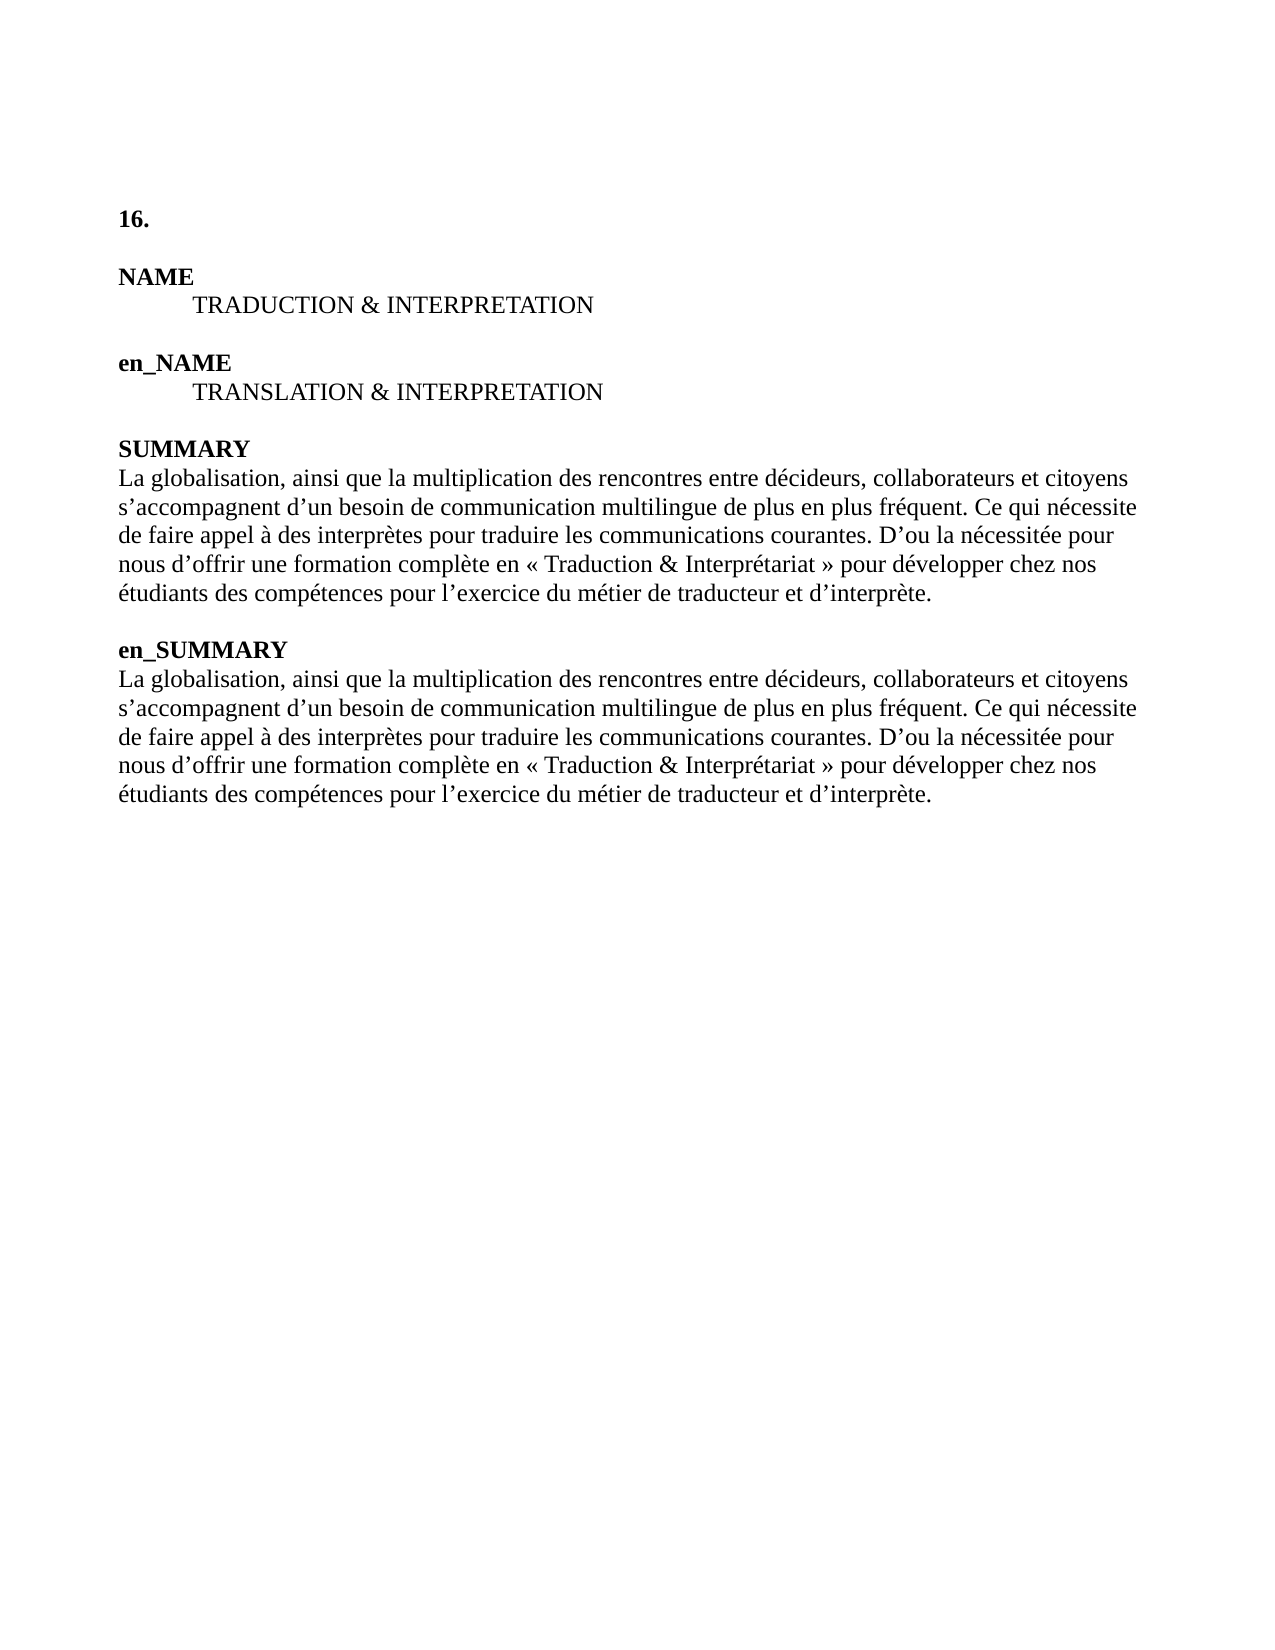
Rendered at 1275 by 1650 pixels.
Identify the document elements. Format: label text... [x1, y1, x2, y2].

text en_NAME [118, 348, 1157, 377]
text La globalisation, ainsi que la multiplication des rencontres entre décideurs, collaborateurs et citoyens s’accompagnent d’un besoin de communication multilingue de plus en plus fréquent. Ce qui nécessite de faire appel à des interprètes pour traduire les communications courantes. D’ou la nécessitée pour nous d’offrir une formation complète en « Traduction & Interprétariat » pour développer chez nos étudiants des compétences pour l’exercice du métier de traducteur et d’interprète. [118, 463, 1157, 607]
text NAME [118, 262, 1157, 291]
text SUMMARY [118, 434, 1157, 463]
text 16. [118, 204, 1157, 233]
text TRANSLATION & INTERPRETATION [118, 377, 1157, 406]
text La globalisation, ainsi que la multiplication des rencontres entre décideurs, collaborateurs et citoyens s’accompagnent d’un besoin de communication multilingue de plus en plus fréquent. Ce qui nécessite de faire appel à des interprètes pour traduire les communications courantes. D’ou la nécessitée pour nous d’offrir une formation complète en « Traduction & Interprétariat » pour développer chez nos étudiants des compétences pour l’exercice du métier de traducteur et d’interprète. [118, 664, 1157, 808]
text TRADUCTION & INTERPRETATION [118, 291, 1157, 319]
text en_SUMMARY [118, 636, 1157, 664]
